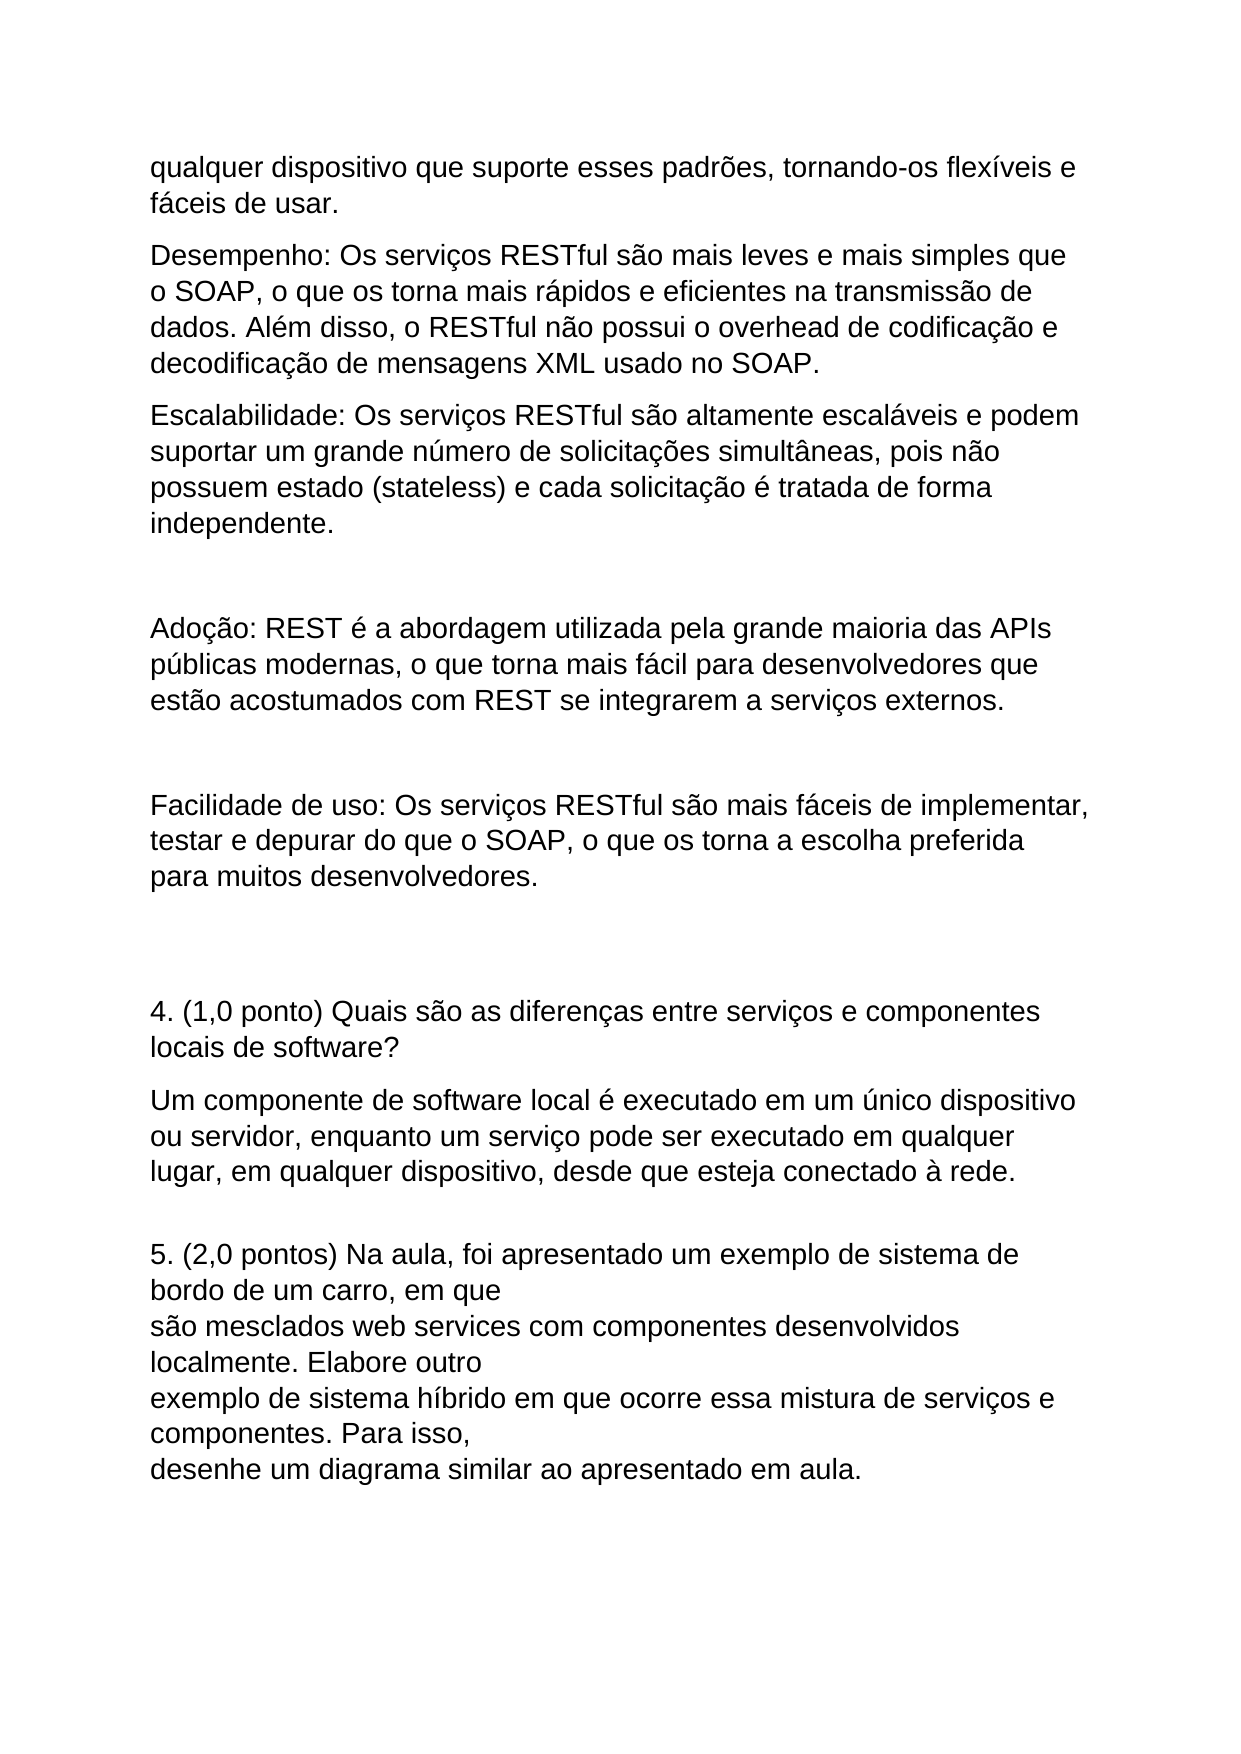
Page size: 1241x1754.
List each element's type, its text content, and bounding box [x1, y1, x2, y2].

text qualquer dispositivo que suporte esses padrões, tornando-os flexíveis e fáceis de usar. [150, 150, 1090, 219]
text Escalabilidade: Os serviços RESTful são altamente escaláveis e podem suportar um grande número de solicitações simultâneas, pois não possuem estado (stateless) e cada solicitação é tratada de forma independente. [150, 398, 1090, 539]
text Facilidade de uso: Os serviços RESTful são mais fáceis de implementar, testar e depurar do que o SOAP, o que os torna a escolha preferida para muitos desenvolvedores. [150, 787, 1090, 893]
text Adoção: REST é a abordagem utilizada pela grande maioria das APIs públicas modernas, o que torna mais fácil para desenvolvedores que estão acostumados com REST se integrarem a serviços externos. [150, 611, 1090, 716]
text 5. (2,0 pontos) Na aula, foi apresentado um exemplo de sistema de bordo de um carro, em que são mesclados web services com componentes desenvolvidos localmente. Elabore outro exemplo de sistema híbrido em que ocorre essa mistura de serviços e componentes. Para isso, desenhe um diagrama similar ao apresentado em aula. [150, 1207, 1090, 1486]
text 4. (1,0 ponto) Quais são as diferenças entre serviços e componentes locais de software? [150, 964, 1090, 1064]
text Desempenho: Os serviços RESTful são mais leves e mais simples que o SOAP, o que os torna mais rápidos e eficientes na transmissão de dados. Além disso, o RESTful não possui o overhead de codificação e decodificação de mensagens XML usado no SOAP. [150, 238, 1090, 379]
text Um componente de software local é executado em um único dispositivo ou servidor, enquanto um serviço pode ser executado em qualquer lugar, em qualquer dispositivo, desde que esteja conectado à rede. [150, 1083, 1090, 1188]
